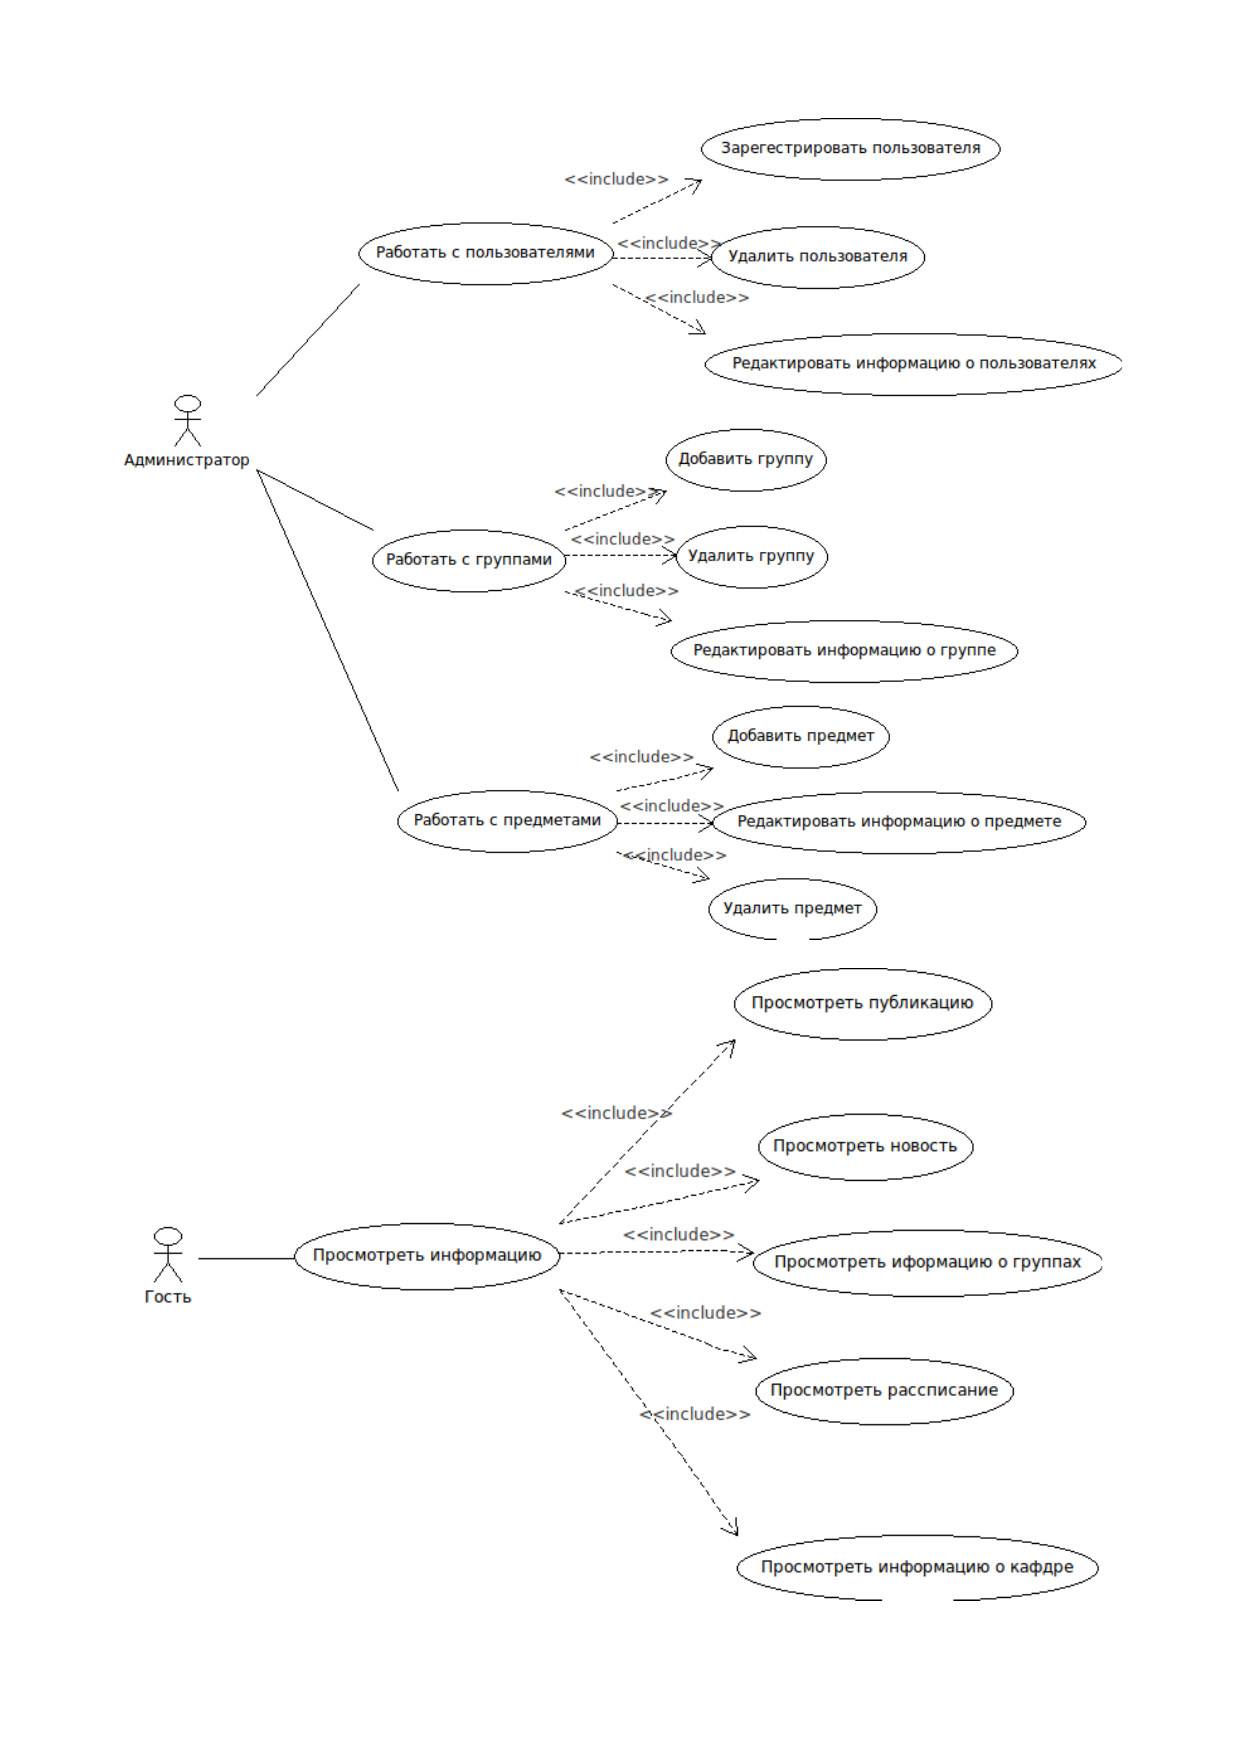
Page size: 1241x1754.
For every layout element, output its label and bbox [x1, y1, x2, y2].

picture [138, 968, 1103, 1601]
picture [118, 118, 1123, 940]
